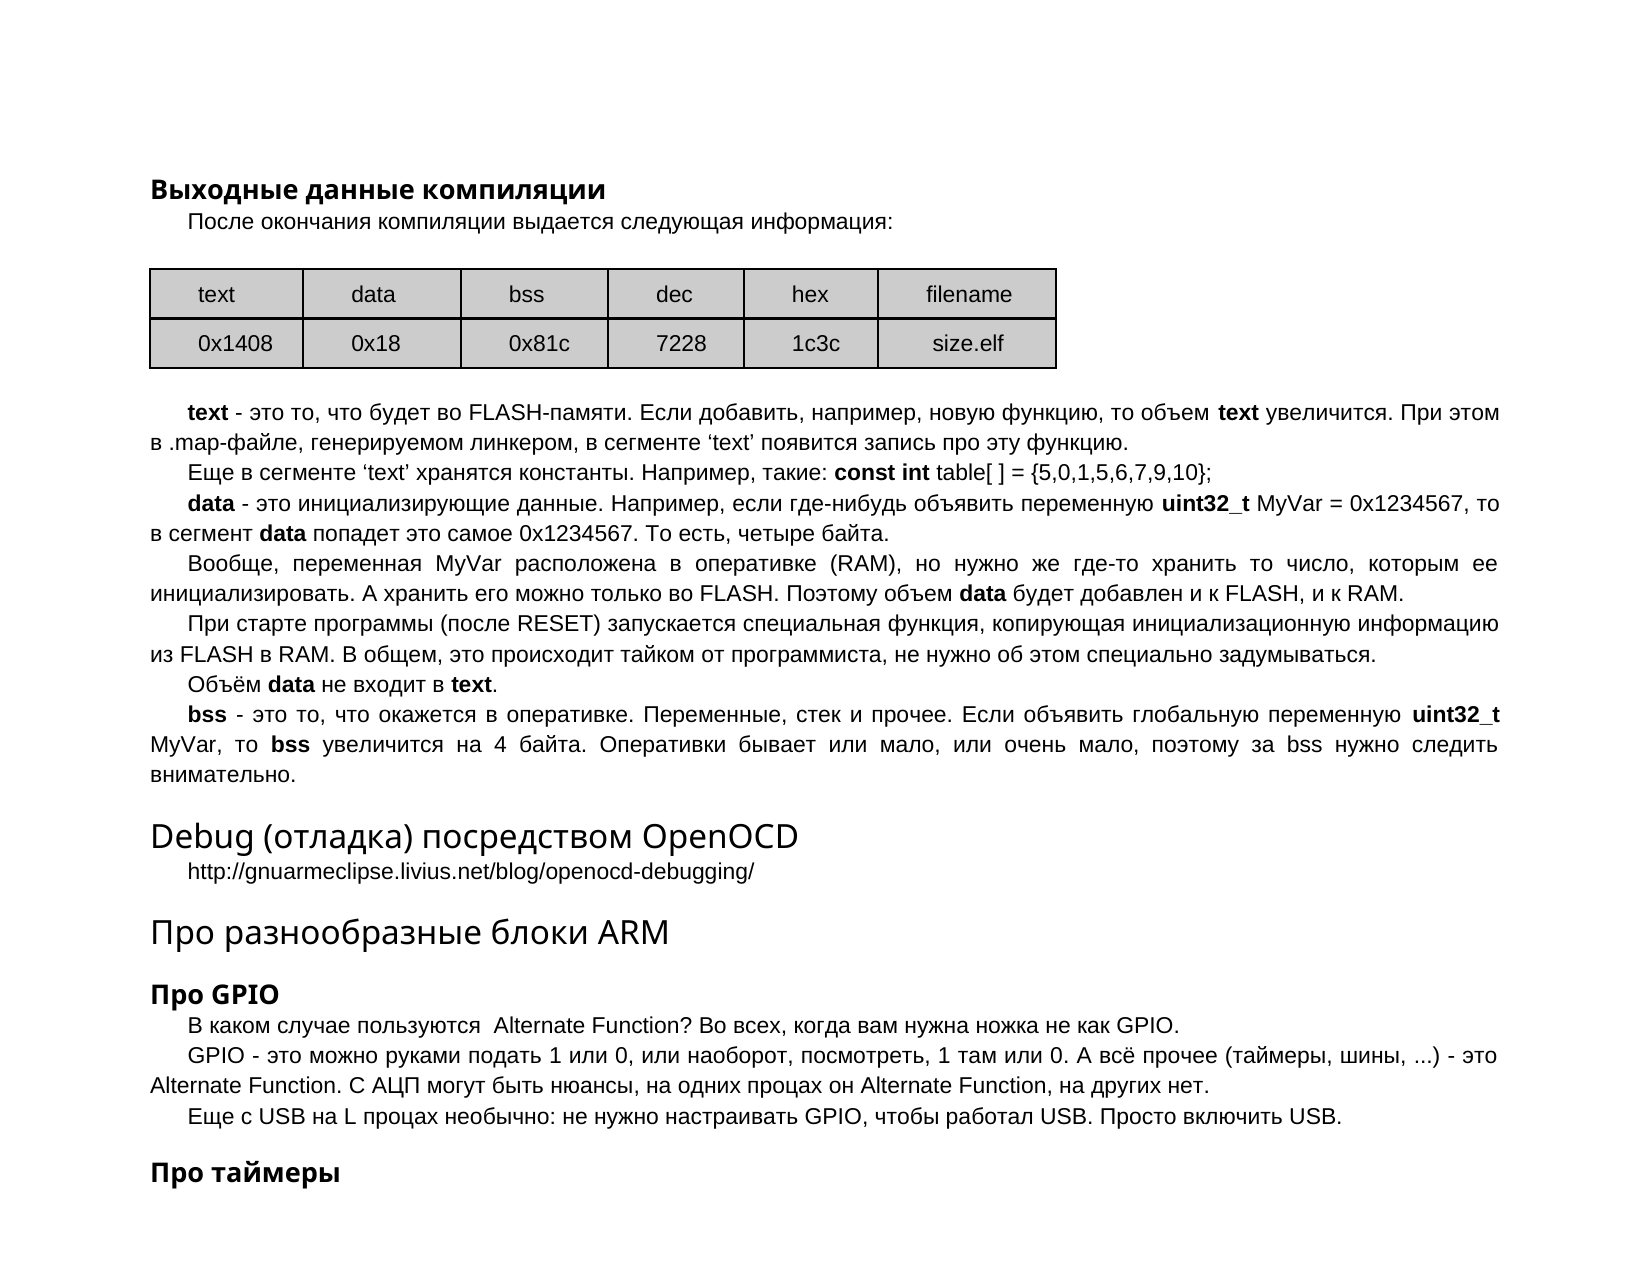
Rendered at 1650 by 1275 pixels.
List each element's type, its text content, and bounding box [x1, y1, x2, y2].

table_header hex [745, 270, 877, 317]
text data - это инициализирующие данные. Например, если где-нибудь объявить переменную uint32_t MyVar = 0x1234567, то в сегмент data попадет это самое 0x1234567. То есть, четыре байта. [150, 489, 1500, 546]
table_header data [304, 270, 460, 317]
subtitle Про разнообразные блоки ARM [150, 909, 1500, 954]
table_cell 1c3c [745, 320, 877, 367]
table_header text [151, 270, 302, 317]
subtitle Про GPIO [150, 975, 1500, 1012]
text Вообще, переменная MyVar расположена в оперативке (RAM), но нужно же где-то хранить то число, которым ее инициализировать. А хранить его можно только во FLASH. Поэтому объем data будет добавлен и к FLASH, и к RAM. [150, 550, 1500, 607]
table_cell size.elf [879, 320, 1055, 367]
table_cell 0x18 [304, 320, 460, 367]
table_header dec [609, 270, 743, 317]
table_cell 0x1408 [151, 320, 302, 367]
text GPIO - это можно руками подать 1 или 0, или наоборот, посмотреть, 1 там или 0. А всё прочее (таймеры, шины, ...) - это Alternate Function. C АЦП могут быть нюансы, на одних процах он Alternate Function, на других нет. [150, 1042, 1500, 1099]
subtitle Про таймеры [150, 1154, 1500, 1191]
text При старте программы (после RESET) запускается специальная функция, копирующая инициализационную информацию из FLASH в RAM. В общем, это происходит тайком от программиста, не нужно об этом специально задумываться. [150, 610, 1500, 667]
text После окончания компиляции выдается следующая информация: [150, 208, 1500, 234]
text http://gnuarmeclipse.livius.net/blog/openocd-debugging/ [150, 858, 1500, 884]
text Объём data не входит в text. [150, 671, 1500, 697]
text Еще с USB на L процах необычно: не нужно настраивать GPIO, чтобы работал USB. Просто включить USB. [150, 1103, 1500, 1129]
text Еще в сегменте ‘text’ хранятся константы. Например, такие: const int table[ ] = {5,0,1,5,6,7,9,10}; [150, 459, 1500, 486]
table_header filename [879, 270, 1055, 317]
subtitle Debug (отладка) посредством OpenOCD [150, 812, 1500, 858]
text В каком случае пользуются Alternate Function? Во всех, когда вам нужна ножка не как GPIO. [150, 1012, 1500, 1038]
table_header bss [462, 270, 607, 317]
text bss - это то, что окажется в оперативке. Переменные, стек и прочее. Если объявить глобальную переменную uint32_t MyVar, то bss увеличится на 4 байта. Оперативки бывает или мало, или очень мало, поэтому за bss нужно следить внимательно. [150, 701, 1500, 788]
subtitle Выходные данные компиляции [150, 171, 1500, 208]
table_cell 7228 [609, 320, 743, 367]
table_cell 0x81c [462, 320, 607, 367]
text text - это то, что будет во FLASH-памяти. Если добавить, например, новую функцию, то объем text увеличится. При этом в .map-файле, генерируемом линкером, в сегменте ‘text’ появится запись про эту функцию. [150, 399, 1500, 456]
